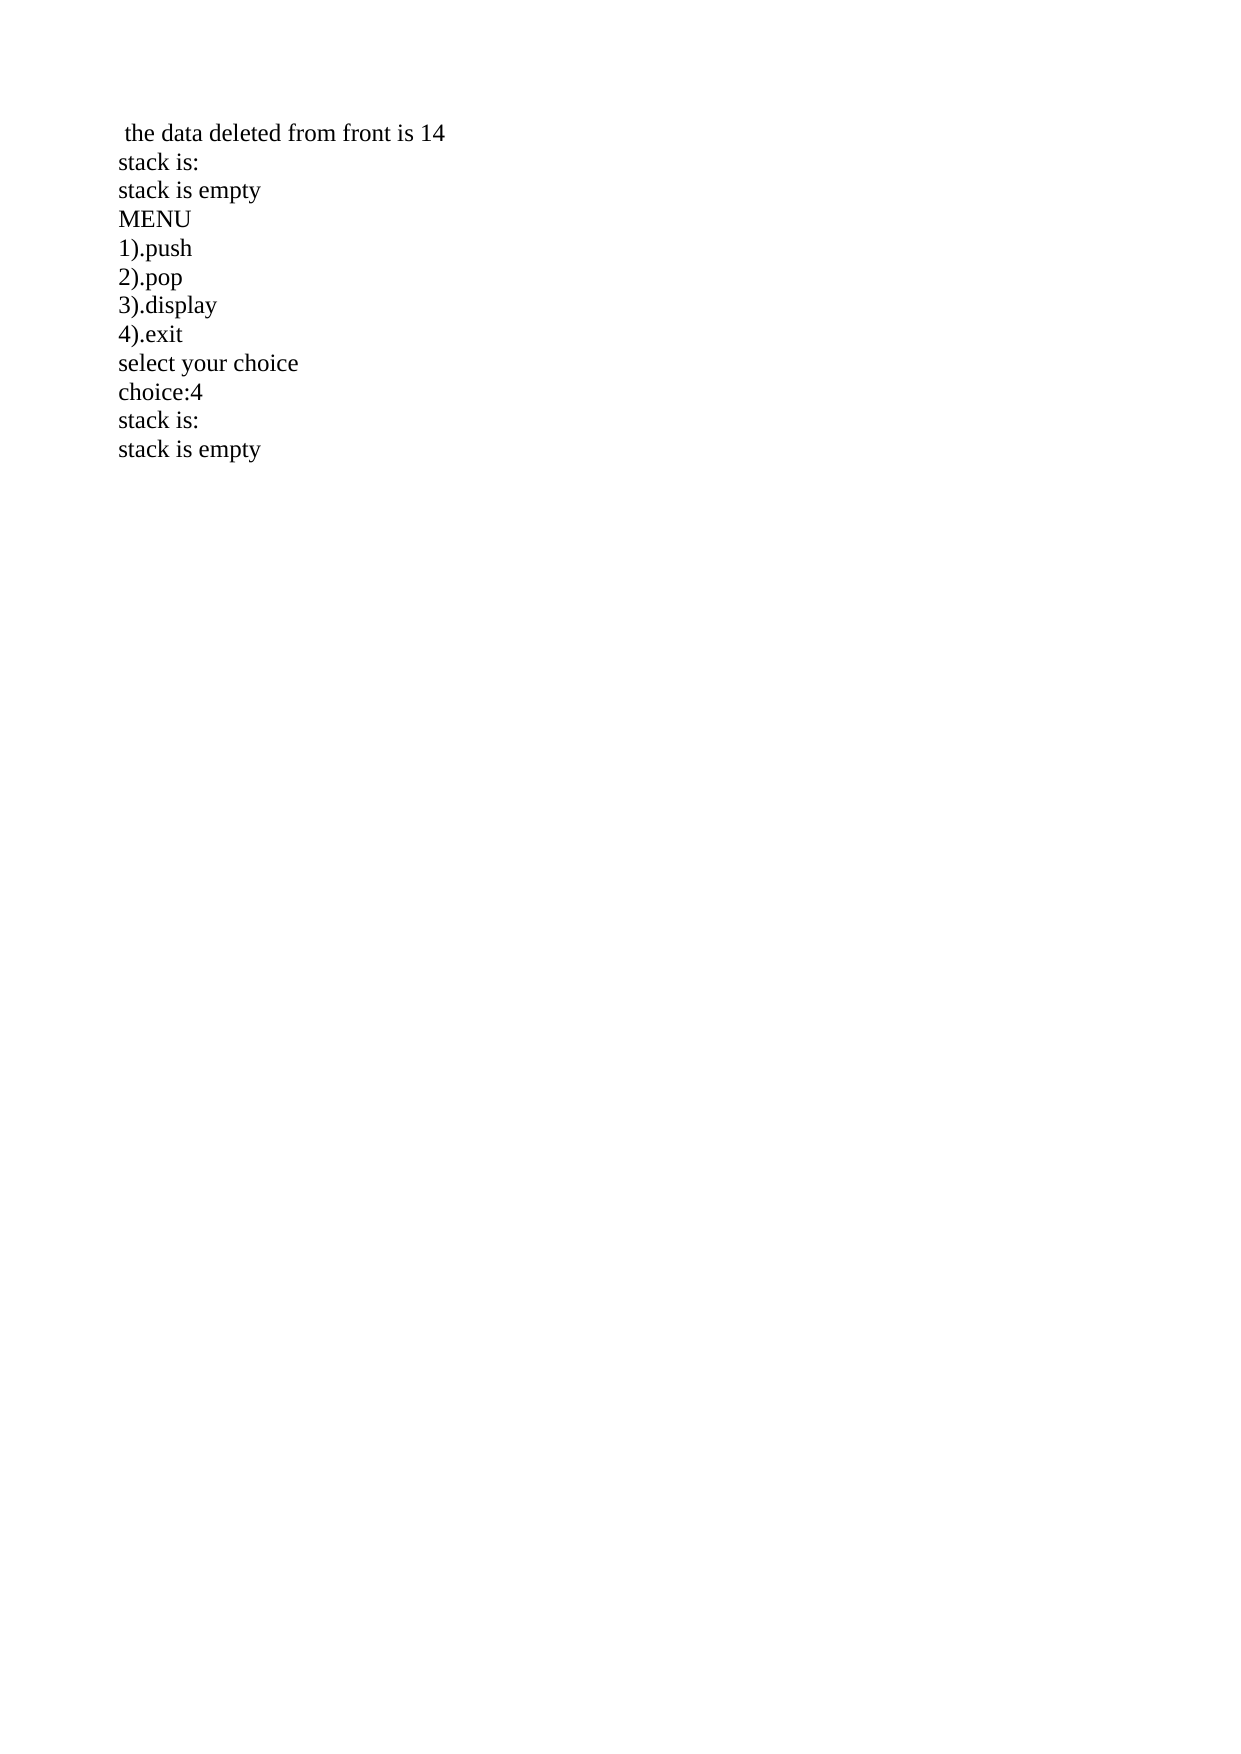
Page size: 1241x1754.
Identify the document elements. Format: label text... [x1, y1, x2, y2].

text 2).pop [118, 262, 1122, 291]
text choice:4 [118, 377, 1122, 406]
text MENU [118, 204, 1122, 233]
text stack is empty [118, 176, 1122, 204]
text 3).display [118, 291, 1122, 319]
text 4).exit [118, 319, 1122, 348]
text select your choice [118, 348, 1122, 377]
text stack is: [118, 147, 1122, 176]
text the data deleted from front is 14 [118, 118, 1122, 147]
text stack is empty [118, 434, 1122, 463]
text 1).push [118, 233, 1122, 262]
text stack is: [118, 406, 1122, 434]
